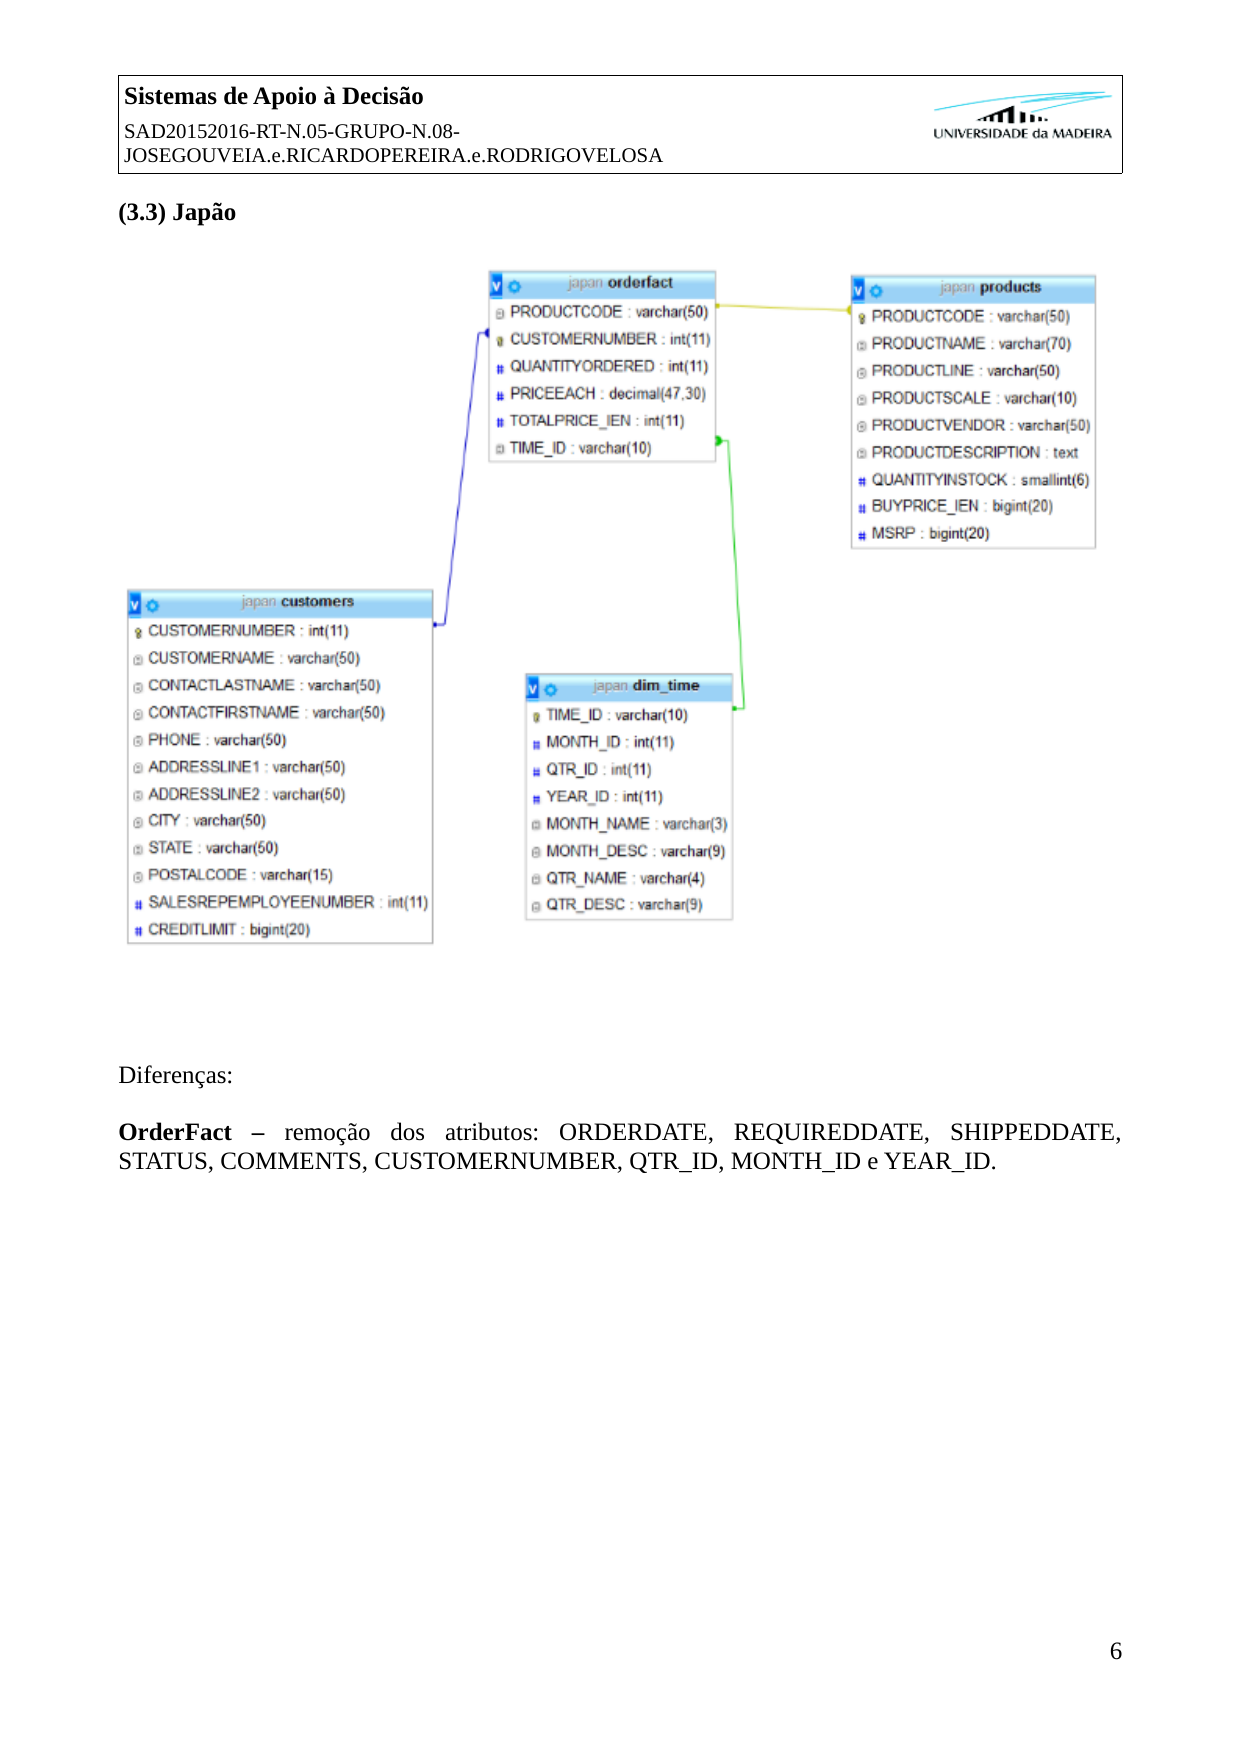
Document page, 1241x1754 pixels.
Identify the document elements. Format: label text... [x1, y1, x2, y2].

text Diferenças: [118, 1060, 1122, 1088]
picture [919, 80, 1120, 145]
text (3.3) Japão [118, 197, 1122, 226]
picture [118, 254, 1109, 952]
text OrderFact – remoção dos atributos: ORDERDATE, REQUIREDDATE, SHIPPEDDATE, STATUS, COMMENTS, CUSTOMERNUMBER, QTR_ID, MONTH_ID e YEAR_ID. [118, 1117, 1122, 1175]
